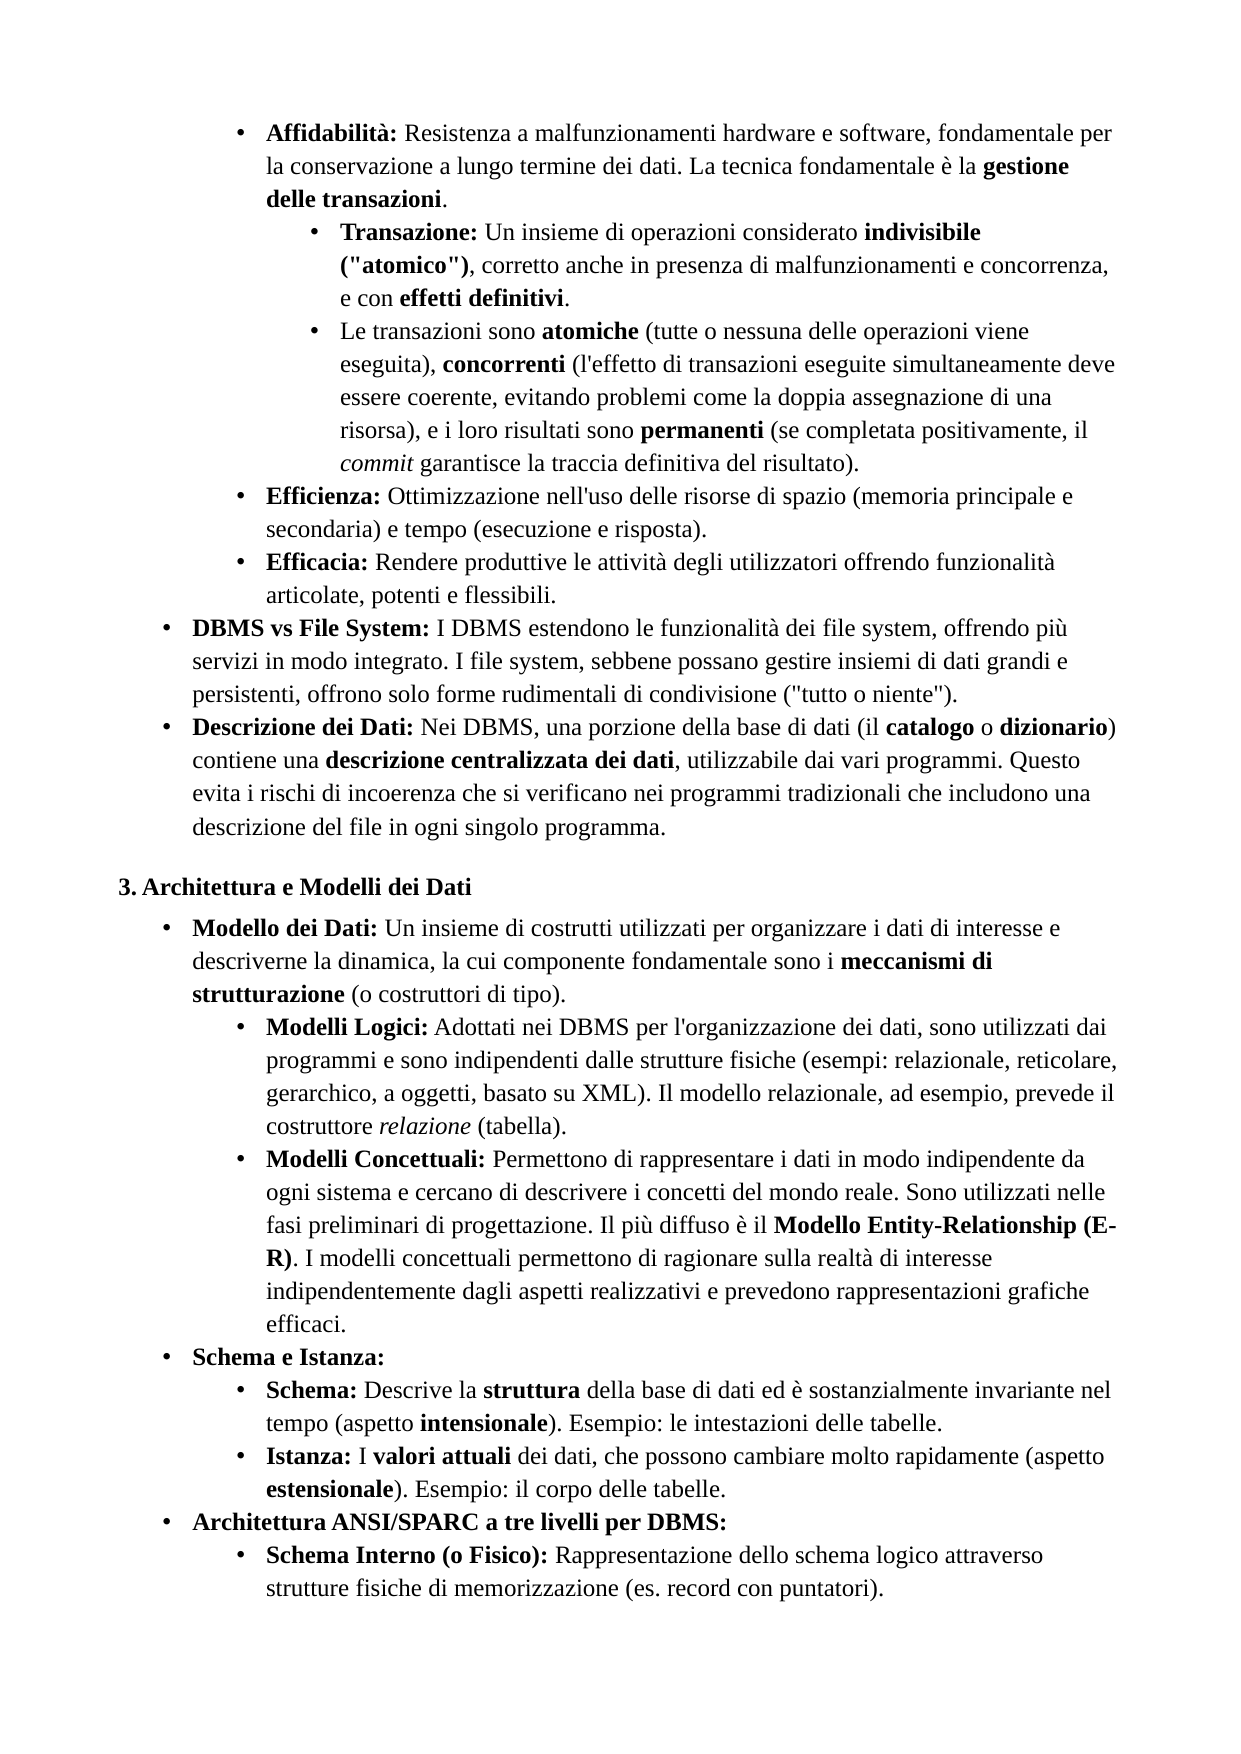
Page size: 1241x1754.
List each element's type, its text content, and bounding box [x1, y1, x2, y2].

list Modelli Logici: Adottati nei DBMS per l'organizzazione dei dati, sono utilizzati dai programmi e sono indipendenti dalle strutture fisiche (esempi: relazionale, reticolare, gerarchico, a oggetti, basato su XML). Il modello relazionale, ad esempio, prevede il costruttore relazione (tabella). [236, 1012, 1122, 1140]
list Efficacia: Rendere produttive le attività degli utilizzatori offrendo funzionalità articolate, potenti e flessibili. [236, 547, 1122, 609]
list Schema: Descrive la struttura della base di dati ed è sostanzialmente invariante nel tempo (aspetto intensionale). Esempio: le intestazioni delle tabelle. [236, 1375, 1122, 1437]
list Schema Interno (o Fisico): Rappresentazione dello schema logico attraverso strutture fisiche di memorizzazione (es. record con puntatori). [236, 1540, 1122, 1602]
list Schema e Istanza: [162, 1342, 1122, 1371]
list Efficienza: Ottimizzazione nell'uso delle risorse di spazio (memoria principale e secondaria) e tempo (esecuzione e risposta). [236, 481, 1122, 543]
list Istanza: I valori attuali dei dati, che possono cambiare molto rapidamente (aspetto estensionale). Esempio: il corpo delle tabelle. [236, 1441, 1122, 1503]
list DBMS vs File System: I DBMS estendono le funzionalità dei file system, offrendo più servizi in modo integrato. I file system, sebbene possano gestire insiemi di dati grandi e persistenti, offrono solo forme rudimentali di condivisione ("tutto o niente"). [162, 613, 1122, 708]
list Affidabilità: Resistenza a malfunzionamenti hardware e software, fondamentale per la conservazione a lungo termine dei dati. La tecnica fondamentale è la gestione delle transazioni. [236, 118, 1122, 213]
list Modelli Concettuali: Permettono di rappresentare i dati in modo indipendente da ogni sistema e cercano di descrivere i concetti del mondo reale. Sono utilizzati nelle fasi preliminari di progettazione. Il più diffuso è il Modello Entity-Relationship (E-R). I modelli concettuali permettono di ragionare sulla realtà di interesse indipendentemente dagli aspetti realizzativi e prevedono rappresentazioni grafiche efficaci. [236, 1144, 1122, 1338]
list Transazione: Un insieme di operazioni considerato indivisibile ("atomico"), corretto anche in presenza di malfunzionamenti e concorrenza, e con effetti definitivi. [310, 217, 1122, 312]
list Le transazioni sono atomiche (tutte o nessuna delle operazioni viene eseguita), concorrenti (l'effetto di transazioni eseguite simultaneamente deve essere coerente, evitando problemi come la doppia assegnazione di una risorsa), e i loro risultati sono permanenti (se completata positivamente, il commit garantisce la traccia definitiva del risultato). [310, 316, 1122, 477]
subtitle 3. Architettura e Modelli dei Dati [118, 872, 1122, 900]
list Modello dei Dati: Un insieme di costrutti utilizzati per organizzare i dati di interesse e descriverne la dinamica, la cui componente fondamentale sono i meccanismi di strutturazione (o costruttori di tipo). [162, 913, 1122, 1008]
list Architettura ANSI/SPARC a tre livelli per DBMS: [162, 1507, 1122, 1536]
list Descrizione dei Dati: Nei DBMS, una porzione della base di dati (il catalogo o dizionario) contiene una descrizione centralizzata dei dati, utilizzabile dai vari programmi. Questo evita i rischi di incoerenza che si verificano nei programmi tradizionali che includono una descrizione del file in ogni singolo programma. [162, 712, 1122, 840]
